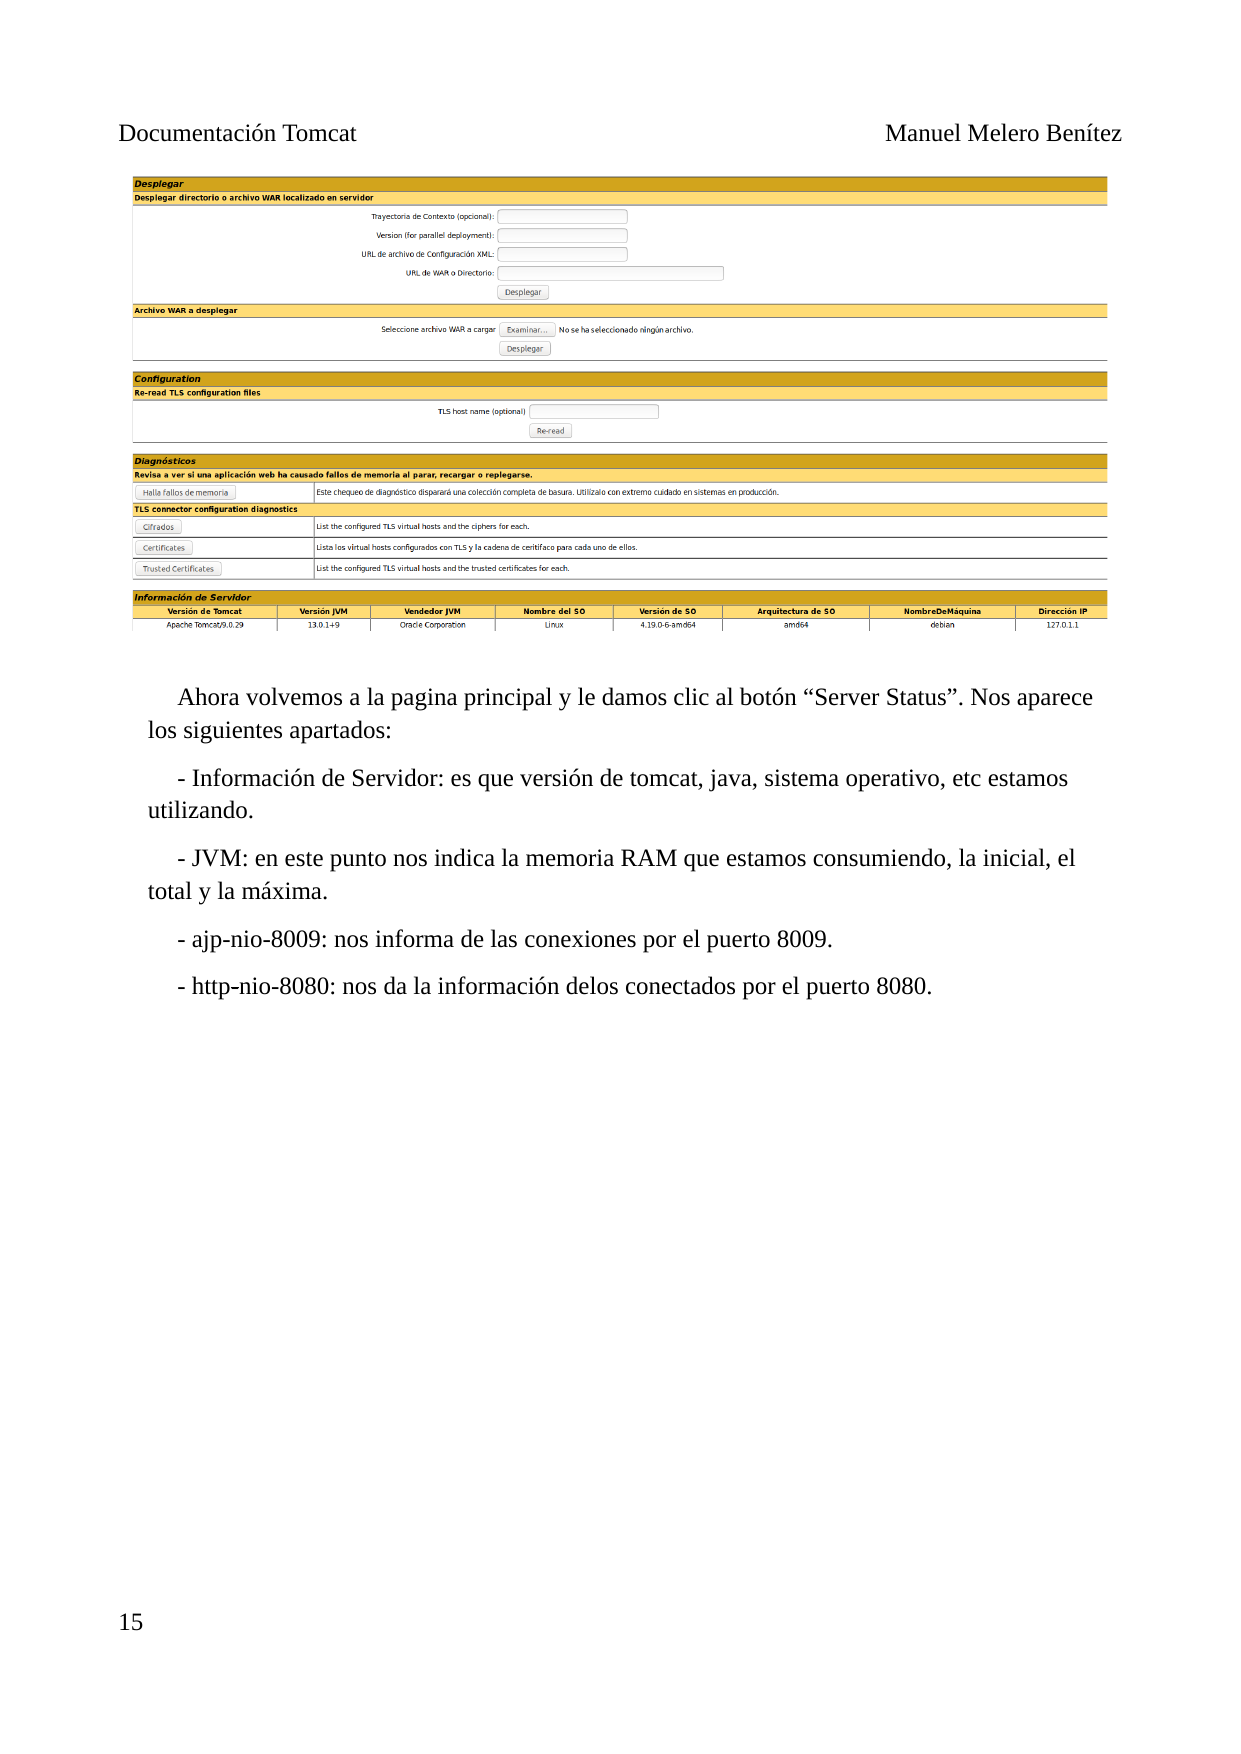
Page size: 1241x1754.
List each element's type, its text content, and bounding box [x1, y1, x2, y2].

picture [132, 176, 1108, 631]
text Ahora volvemos a la pagina principal y le damos clic al botón “Server Status”. Nos aparece los siguientes apartados: [148, 682, 1122, 744]
text - JVM: en este punto nos indica la memoria RAM que estamos consumiendo, la inicial, el total y la máxima. [148, 843, 1122, 905]
text - Información de Servidor: es que versión de tomcat, java, sistema operativo, etc estamos utilizando. [148, 763, 1122, 824]
text - http-nio-8080: nos da la información delos conectados por el puerto 8080. [148, 971, 1122, 1000]
text - ajp-nio-8009: nos informa de las conexiones por el puerto 8009. [148, 924, 1122, 953]
